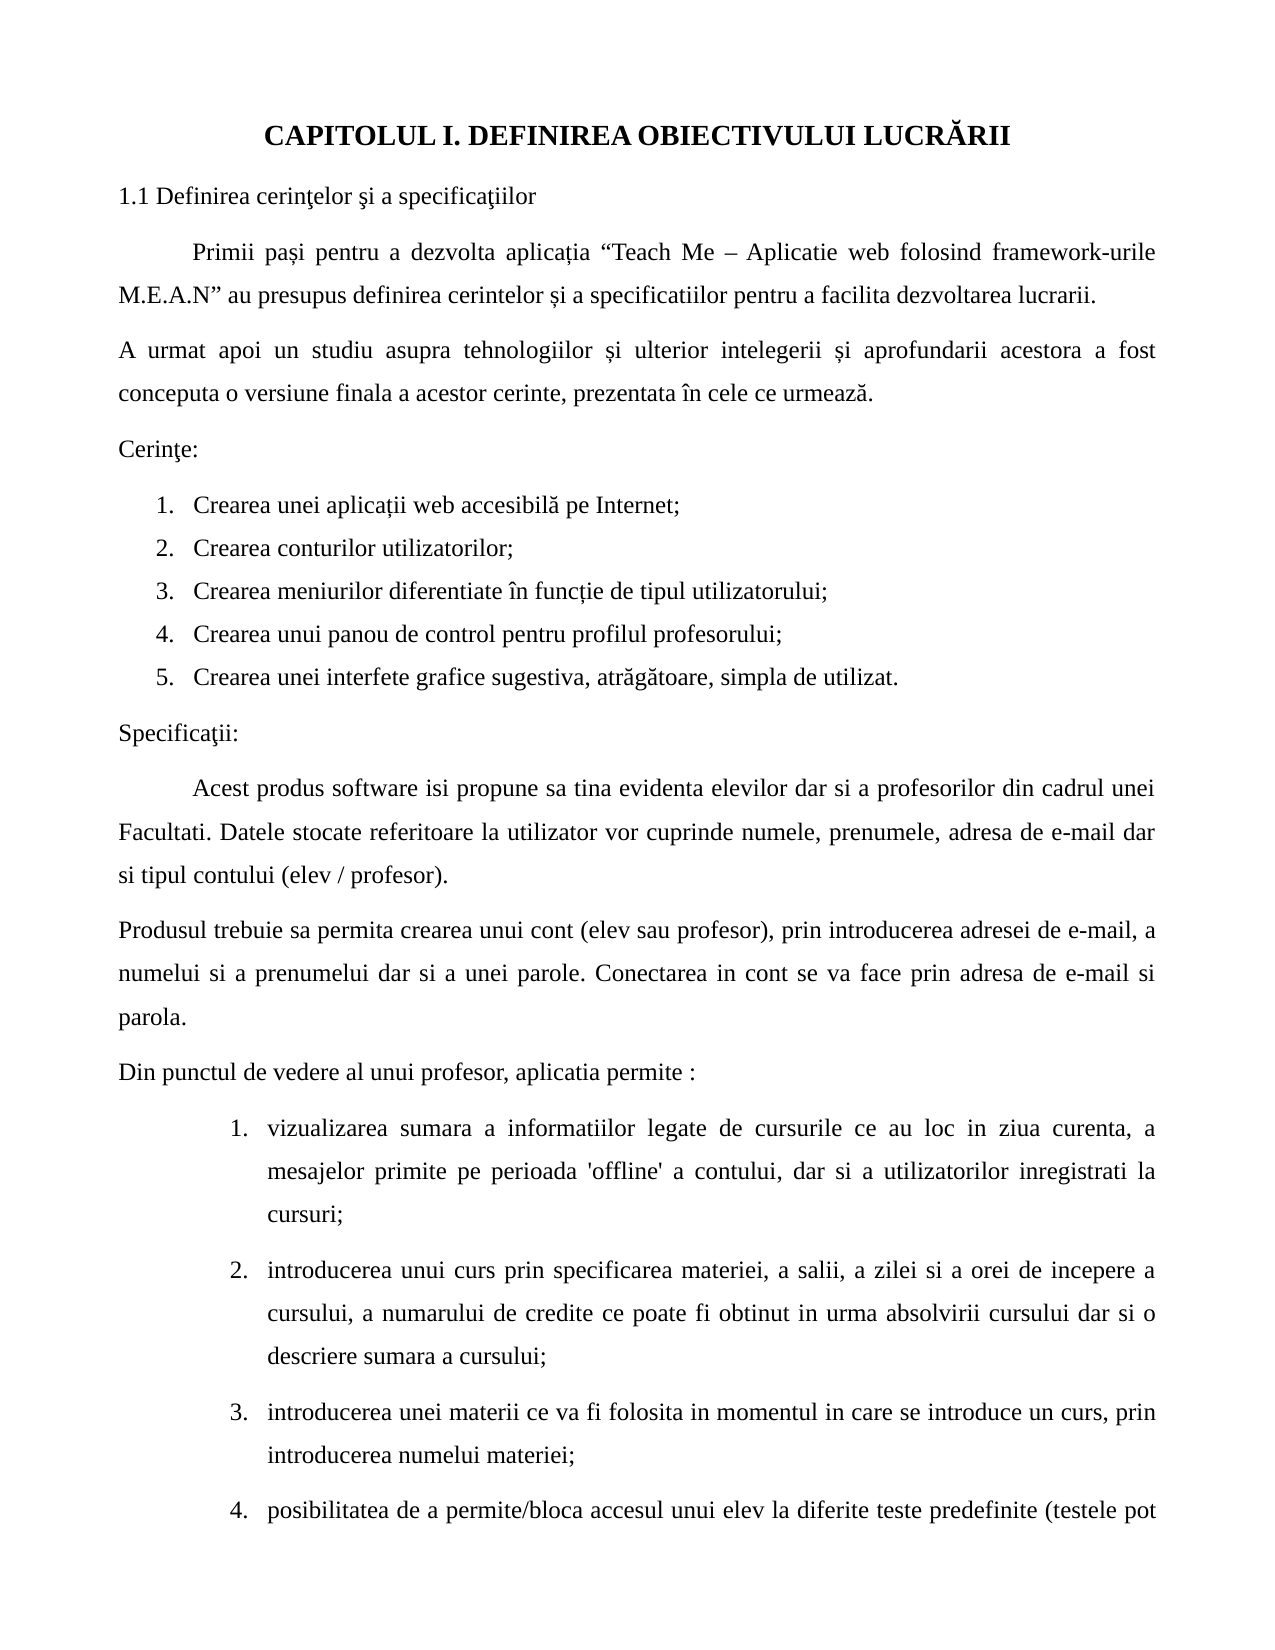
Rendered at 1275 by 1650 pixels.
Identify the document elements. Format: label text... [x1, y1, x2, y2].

text Cerinţe: [118, 434, 1157, 463]
list introducerea unui curs prin specificarea materiei, a salii, a zilei si a orei de incepere a cursului, a numarului de credite ce poate fi obtinut in urma absolvirii cursului dar si o descriere sumara a cursului; [229, 1255, 1157, 1370]
list Crearea meniurilor diferentiate în funcție de tipul utilizatorului; [156, 576, 1157, 605]
list introducerea unei materii ce va fi folosita in momentul in care se introduce un curs, prin introducerea numelui materiei; [229, 1397, 1157, 1468]
list vizualizarea sumara a informatiilor legate de cursurile ce au loc in ziua curenta, a mesajelor primite pe perioada 'offline' a contului, dar si a utilizatorilor inregistrati la cursuri; [229, 1113, 1157, 1228]
text Specificaţii: [118, 718, 1157, 747]
text Produsul trebuie sa permita crearea unui cont (elev sau profesor), prin introducerea adresei de e-mail, a numelui si a prenumelui dar si a unei parole. Conectarea in cont se va face prin adresa de e-mail si parola. [118, 915, 1157, 1030]
list Definirea cerinţelor şi a specificaţiilor [118, 181, 1157, 210]
text Primii pași pentru a dezvolta aplicația “Teach Me – Aplicatie web folosind framework-urile M.E.A.N” au presupus definirea cerintelor și a specificatiilor pentru a facilita dezvoltarea lucrarii. [118, 237, 1157, 308]
list Crearea unui panou de control pentru profilul profesorului; [156, 619, 1157, 648]
text Acest produs software isi propune sa tina evidenta elevilor dar si a profesorilor din cadrul unei Facultati. Datele stocate referitoare la utilizator vor cuprinde numele, prenumele, adresa de e-mail dar si tipul contului (elev / profesor). [118, 773, 1157, 888]
list Crearea conturilor utilizatorilor; [156, 533, 1157, 562]
text Din punctul de vedere al unui profesor, aplicatia permite : [118, 1057, 1157, 1086]
list Crearea unei interfete grafice sugestiva, atrăgătoare, simpla de utilizat. [156, 662, 1157, 691]
text A urmat apoi un studiu asupra tehnologiilor și ulterior intelegerii și aprofundarii acestora a fost conceputa o versiune finala a acestor cerinte, prezentata în cele ce urmează. [118, 335, 1157, 407]
list posibilitatea de a permite/bloca accesul unui elev la diferite teste predefinite (testele pot [229, 1495, 1157, 1524]
list Crearea unei aplicații web accesibilă pe Internet; [156, 490, 1157, 518]
text CAPITOLUL I. DEFINIREA OBIECTIVULUI LUCRĂRII [118, 118, 1157, 152]
